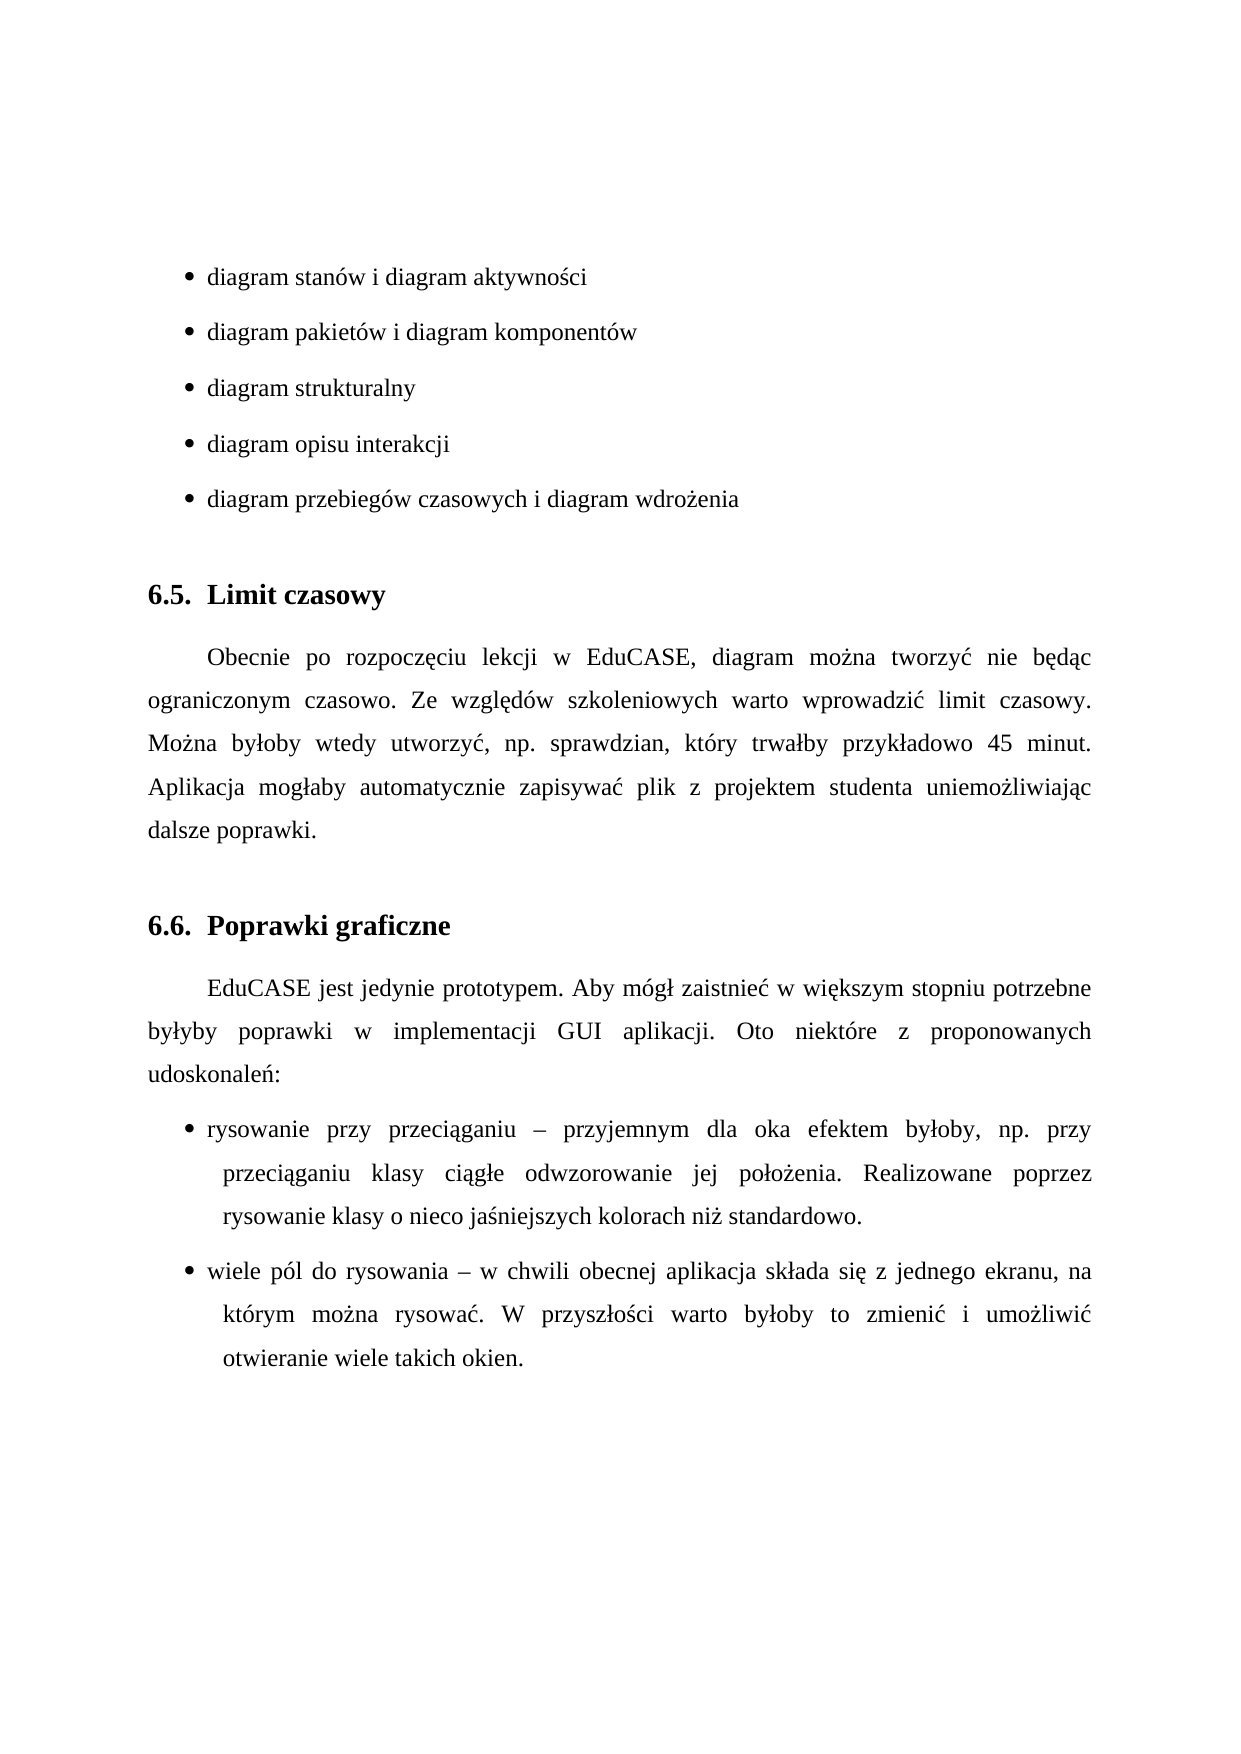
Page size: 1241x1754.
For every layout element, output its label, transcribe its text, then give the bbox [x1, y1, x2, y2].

list rysowanie przy przeciąganiu – przyjemnym dla oka efektem byłoby, np. przy przeciąganiu klasy ciągłe odwzorowanie jej położenia. Realizowane poprzez rysowanie klasy o nieco jaśniejszych kolorach niż standardowo. [185, 1114, 1092, 1229]
subtitle Poprawki graficzne [148, 908, 1092, 941]
list wiele pól do rysowania – w chwili obecnej aplikacja składa się z jednego ekranu, na którym można rysować. W przyszłości warto byłoby to zmienić i umożliwić otwieranie wiele takich okien. [185, 1256, 1092, 1371]
list diagram stanów i diagram aktywności [185, 262, 1092, 291]
list diagram opisu interakcji [185, 429, 1092, 457]
subtitle Limit czasowy [148, 577, 1092, 611]
text Obecnie po rozpoczęciu lekcji w EduCASE, diagram można tworzyć nie będąc ograniczonym czasowo. Ze względów szkoleniowych warto wprowadzić limit czasowy. Można byłoby wtedy utworzyć, np. sprawdzian, który trwałby przykładowo 45 minut. Aplikacja mogłaby automatycznie zapisywać plik z projektem studenta uniemożliwiając dalsze poprawki. [148, 642, 1092, 843]
list diagram przebiegów czasowych i diagram wdrożenia [185, 484, 1092, 513]
list diagram pakietów i diagram komponentów [185, 317, 1092, 346]
text EduCASE jest jedynie prototypem. Aby mógł zaistnieć w większym stopniu potrzebne byłyby poprawki w implementacji GUI aplikacji. Oto niektóre z proponowanych udoskonaleń: [148, 973, 1092, 1088]
list diagram strukturalny [185, 373, 1092, 402]
